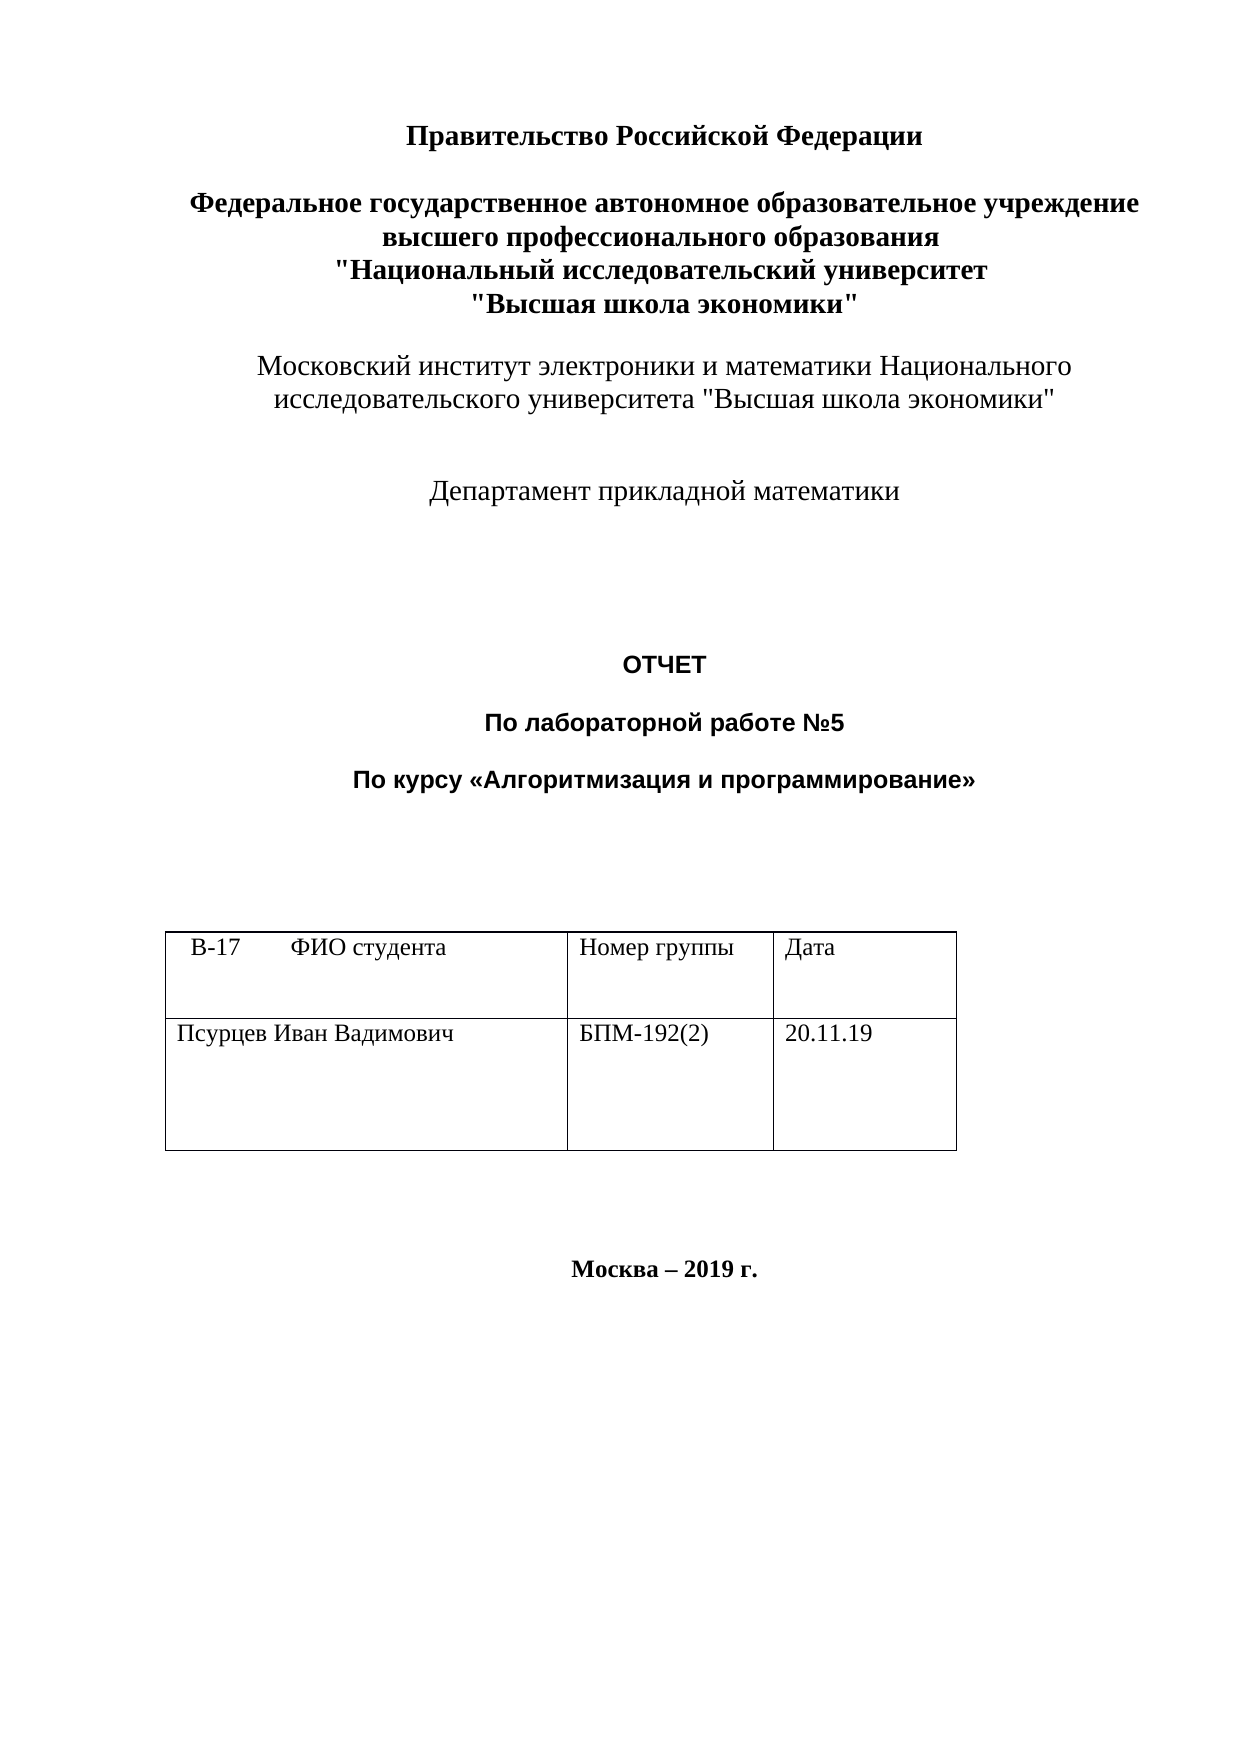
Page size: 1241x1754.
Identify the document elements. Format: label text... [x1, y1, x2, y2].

text исследовательского университета "Высшая школа экономики" [177, 382, 1152, 415]
text Правительство Российской Федерации [177, 118, 1152, 152]
table_cell [774, 1090, 956, 1120]
table_header ФИО студента [279, 933, 554, 978]
text Московский институт электроники и математики Национального [177, 348, 1152, 382]
text Москва – 2019 г. [177, 1254, 1152, 1282]
text Департамент прикладной математики [177, 473, 1152, 506]
text ОТЧЕТ [177, 650, 1152, 679]
table_cell 20.11.19 [774, 1019, 956, 1061]
table_cell [774, 1061, 956, 1090]
table_cell [774, 1120, 956, 1150]
text По курсу «Алгоритмизация и программирование» [177, 765, 1152, 794]
table_cell Псурцев Иван Вадимович [166, 1019, 567, 1150]
table_header Дата [774, 933, 956, 1017]
text По лабораторной работе №5 [177, 707, 1152, 736]
table_header [166, 933, 567, 1017]
text Федеральное государственное автономное образовательное учреждение высшего профессионального образования "Национальный исследовательский университет "Высшая школа экономики" [177, 185, 1152, 319]
table_header Номер группы [568, 933, 773, 1017]
table_header В-17 [179, 933, 279, 978]
table_cell БПМ-192(2) [568, 1019, 773, 1150]
